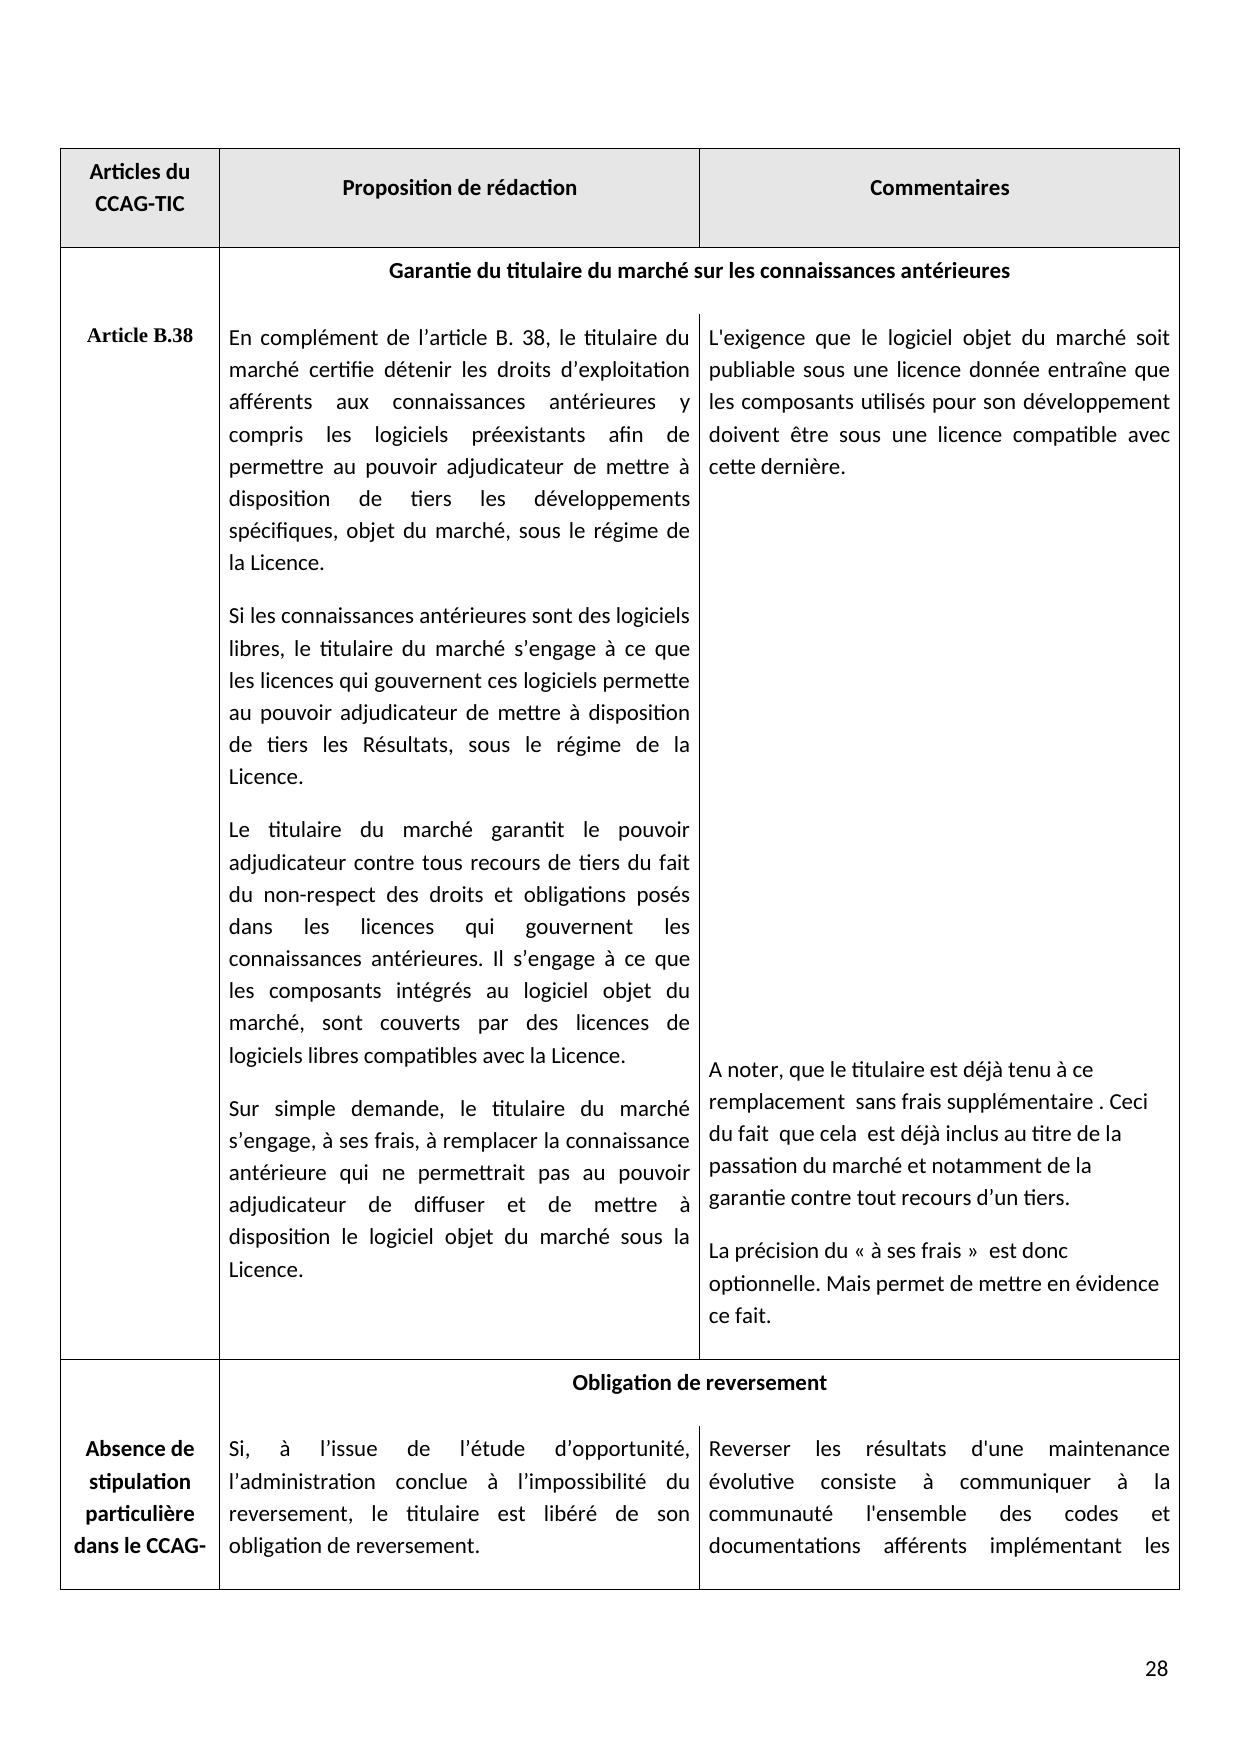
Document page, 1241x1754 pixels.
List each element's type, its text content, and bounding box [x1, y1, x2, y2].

table_cell Reverser les résultats d'une maintenance évolutive consiste à communiquer à la communauté l'ensemble des codes et documentations afférents implémentant les [700, 1426, 1179, 1589]
table_cell Absence de stipulation particulière dans le CCAG- [61, 1426, 219, 1589]
table_cell Obligation de reversement [220, 1360, 1179, 1426]
table_cell En complément de l’article B. 38, le titulaire du marché certifie détenir les droits d’exploitation afférents aux connaissances antérieures y compris les logiciels préexistants afin de permettre au pouvoir adjudicateur de mettre à disposition de tiers les développements spécifiques, objet du marché, sous le régime de la Licence. Si les connaissances antérieures sont des logiciels libres, le titulaire du marché s’engage à ce que les licences qui gouvernent ces logiciels permette au pouvoir adjudicateur de mettre à disposition de tiers les Résultats, sous le régime de la Licence. Le titulaire du marché garantit le pouvoir adjudicateur contre tous recours de tiers du fait du non-respect des droits et obligations posés dans les licences qui gouvernent les connaissances antérieures. Il s’engage à ce que les composants intégrés au logiciel objet du marché, sont couverts par des licences de logiciels libres compatibles avec la Licence. Sur simple demande, le titulaire du marché s’engage, à ses frais, à remplacer la connaissance antérieure qui ne permettrait pas au pouvoir adjudicateur de diffuser et de mettre à disposition le logiciel objet du marché sous la Licence. [220, 314, 699, 1359]
table_cell [61, 1360, 219, 1426]
table_header Commentaires [700, 149, 1179, 247]
table_cell Si, à l’issue de l’étude d’opportunité, l’administration conclue à l’impossibilité du reversement, le titulaire est libéré de son obligation de reversement. [220, 1426, 699, 1589]
table_cell [61, 248, 219, 314]
table_header Proposition de rédaction [220, 149, 699, 247]
table_cell L'exigence que le logiciel objet du marché soit publiable sous une licence donnée entraîne que les composants utilisés pour son développement doivent être sous une licence compatible avec cette dernière. A noter, que le titulaire est déjà tenu à ce remplacement sans frais supplémentaire . Ceci du fait que cela est déjà inclus au titre de la passation du marché et notamment de la garantie contre tout recours d’un tiers. La précision du « à ses frais » est donc optionnelle. Mais permet de mettre en évidence ce fait. [700, 314, 1179, 1359]
table_cell Article B.38 [61, 314, 219, 1359]
table_cell Garantie du titulaire du marché sur les connaissances antérieures [220, 248, 1179, 314]
table_header Articles du CCAG-TIC [61, 149, 219, 247]
